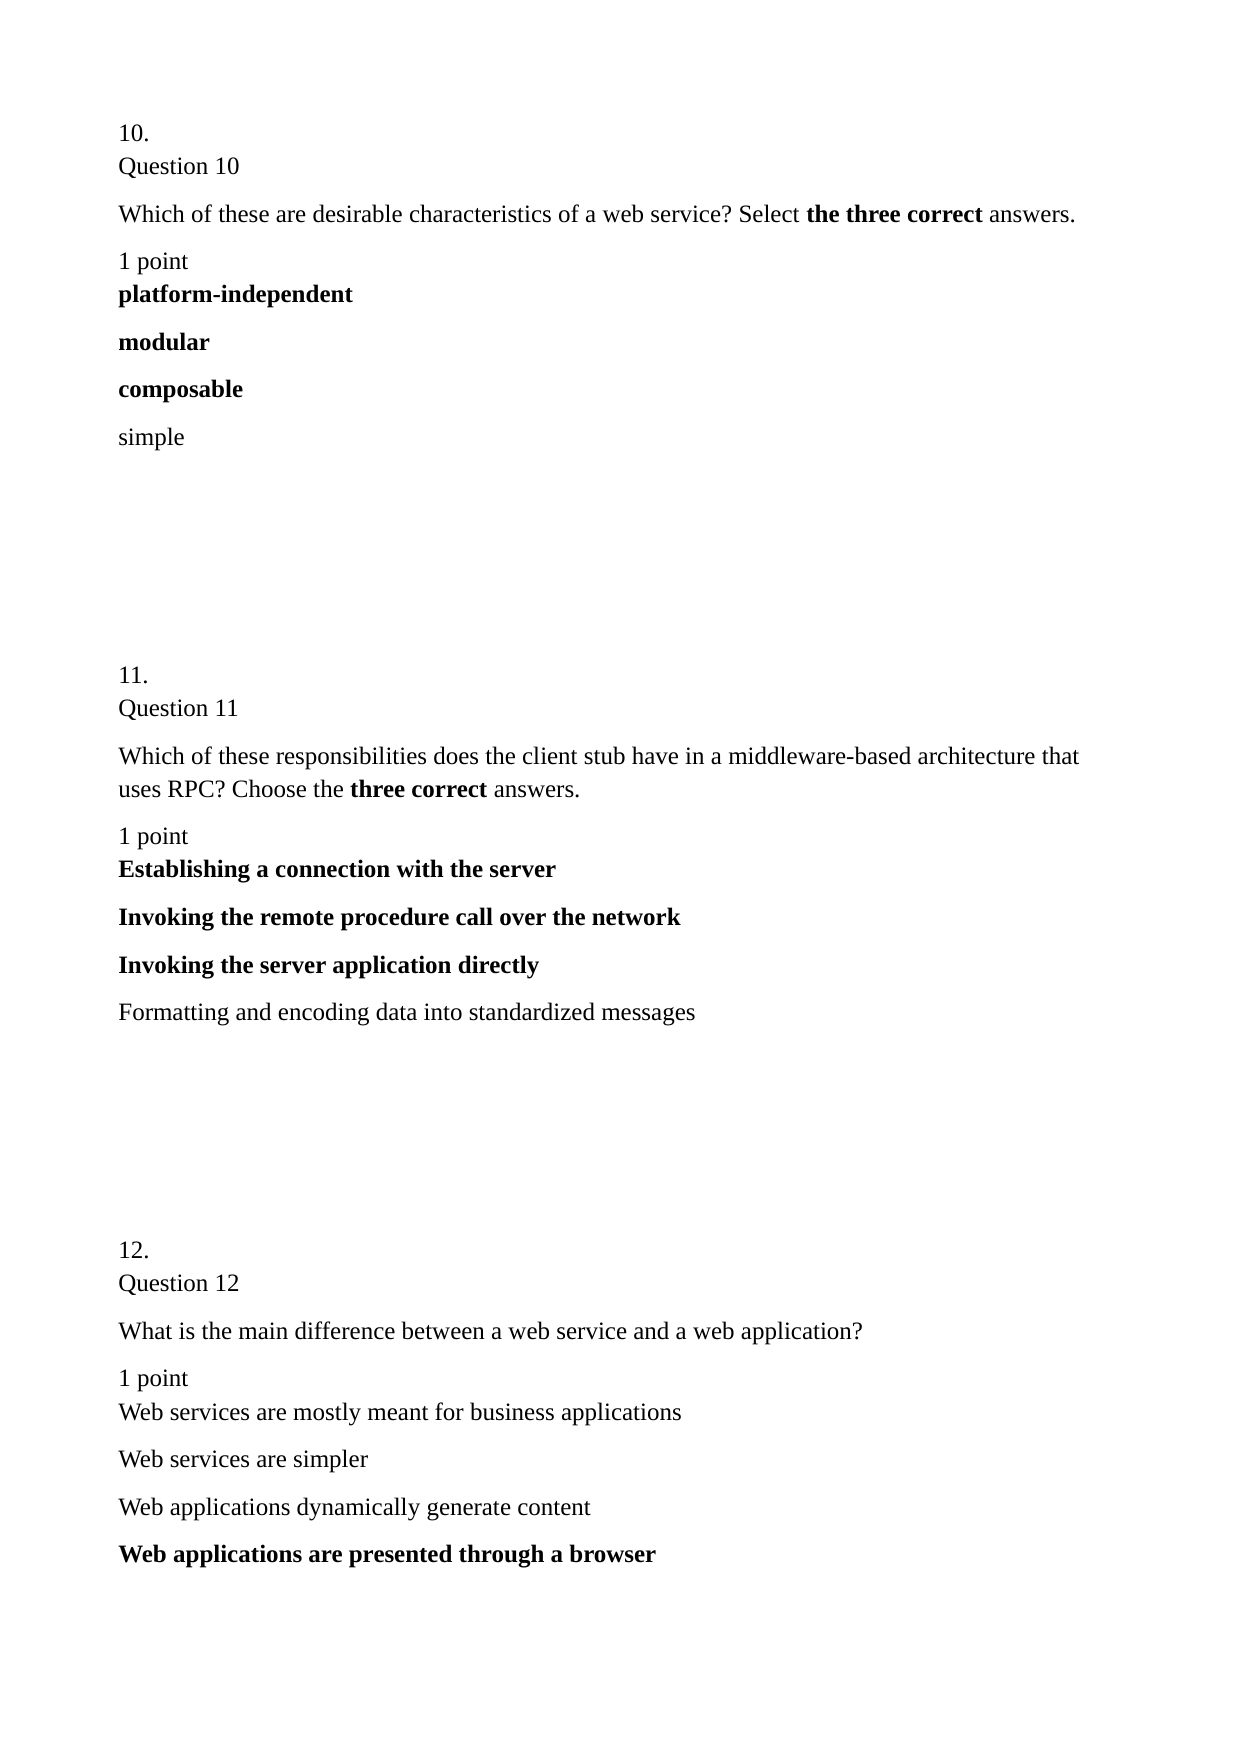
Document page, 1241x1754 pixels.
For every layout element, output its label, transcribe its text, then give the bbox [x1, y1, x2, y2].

text What is the main difference between a web service and a web application? [118, 1316, 1122, 1345]
text simple [118, 422, 1122, 451]
text Question 12 [118, 1268, 1122, 1297]
text 11. [118, 660, 1122, 689]
text Web applications are presented through a browser [118, 1539, 1122, 1568]
text Web applications dynamically generate content [118, 1492, 1122, 1521]
text Which of these responsibilities does the client stub have in a middleware-based architecture that uses RPC? Choose the three correct answers. [118, 741, 1122, 803]
text Invoking the remote procedure call over the network [118, 902, 1122, 931]
text Formatting and encoding data into standardized messages [118, 997, 1122, 1026]
text 12. [118, 1235, 1122, 1264]
text modular [118, 327, 1122, 356]
text platform-independent [118, 279, 1122, 308]
text Web services are mostly meant for business applications [118, 1397, 1122, 1425]
text 1 point [118, 1363, 1122, 1392]
text Web services are simpler [118, 1444, 1122, 1473]
text 1 point [118, 246, 1122, 275]
text composable [118, 374, 1122, 403]
text Which of these are desirable characteristics of a web service? Select the three correct answers. [118, 199, 1122, 227]
text 10. [118, 118, 1122, 147]
text Invoking the server application directly [118, 950, 1122, 978]
text Question 10 [118, 151, 1122, 180]
text Establishing a connection with the server [118, 854, 1122, 883]
text 1 point [118, 821, 1122, 850]
text Question 11 [118, 693, 1122, 722]
